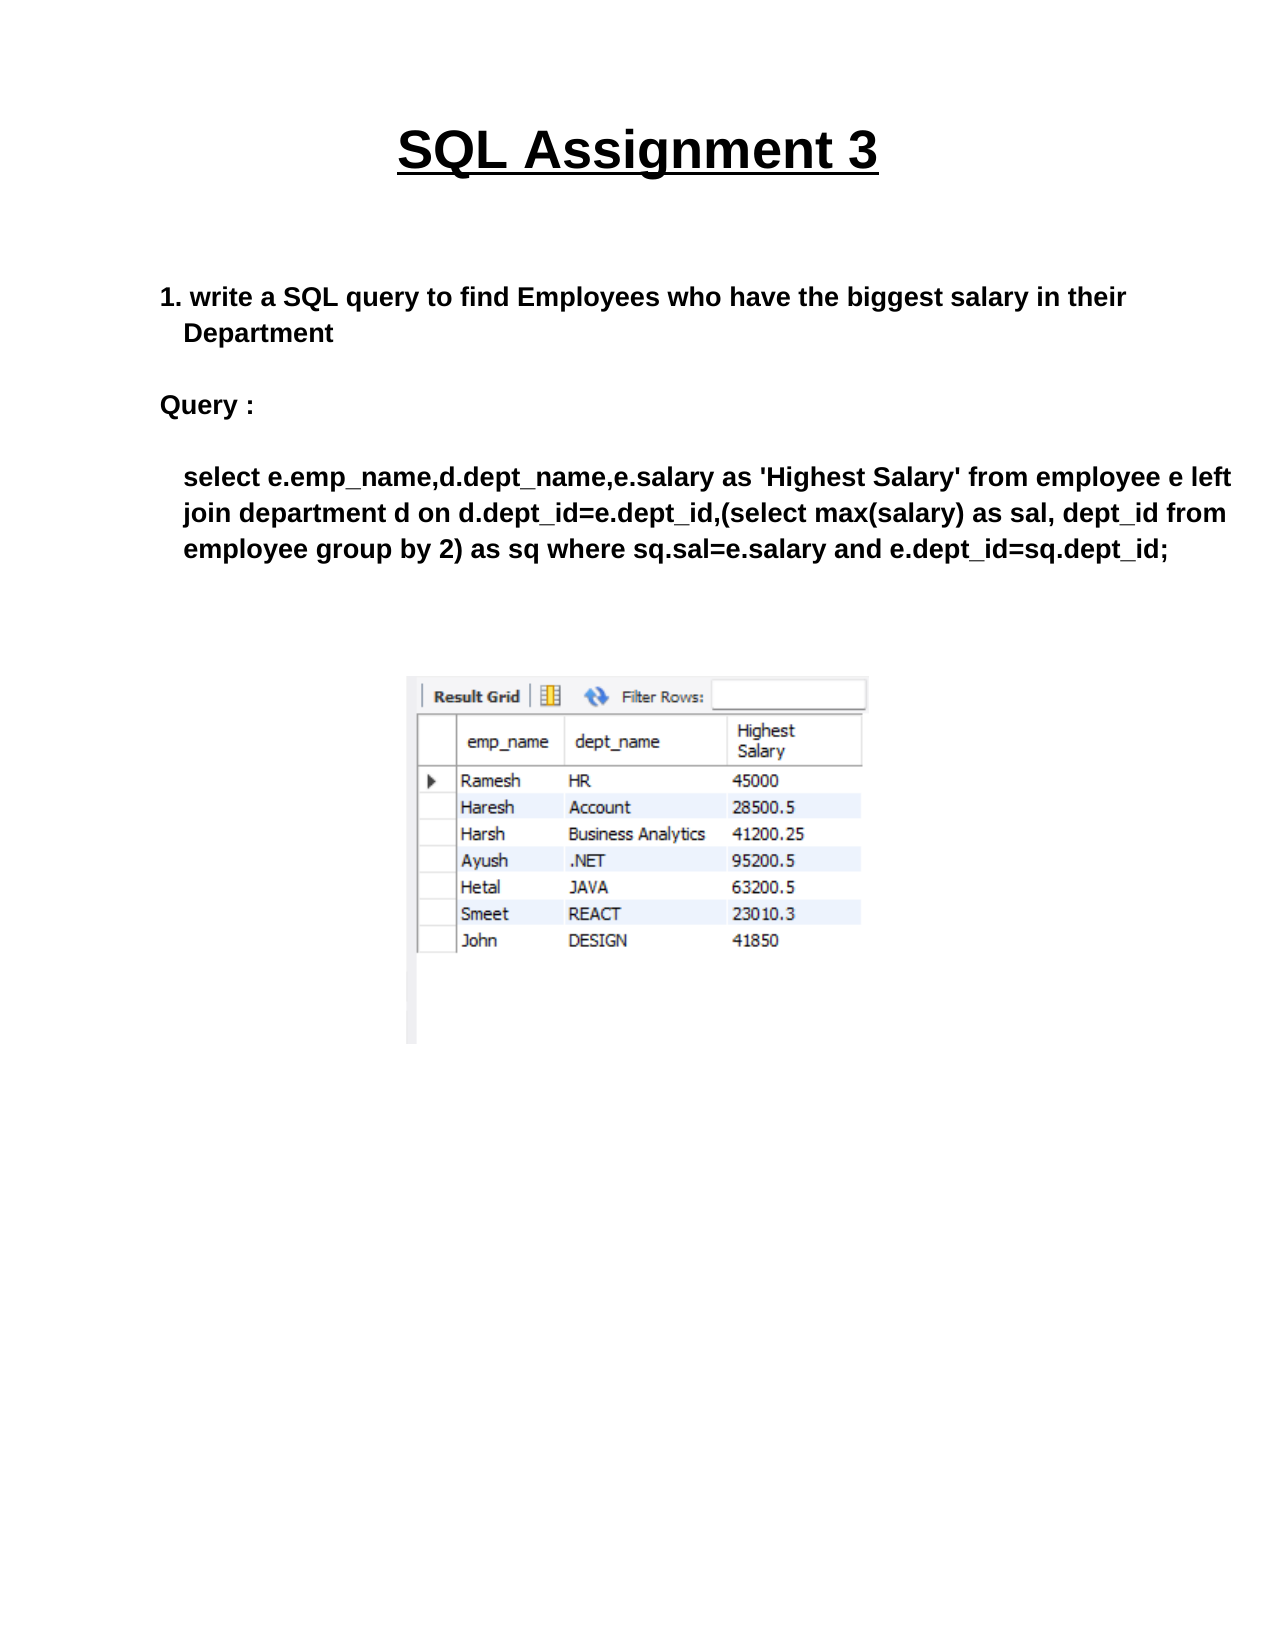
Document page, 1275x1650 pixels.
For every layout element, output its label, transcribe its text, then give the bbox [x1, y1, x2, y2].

title SQL Assignment 3 [118, 118, 1157, 180]
text 1. write a SQL query to find Employees who have the biggest salary in their Department [159, 281, 1275, 349]
picture [406, 676, 869, 1044]
text select e.emp_name,d.dept_name,e.salary as 'Highest Salary' from employee e left join department d on d.dept_id=e.dept_id,(select max(salary) as sal, dept_id from employee group by 2) as sq where sq.sal=e.salary and e.dept_id=sq.dept_id; [159, 461, 1275, 564]
text Query : [159, 389, 1275, 421]
